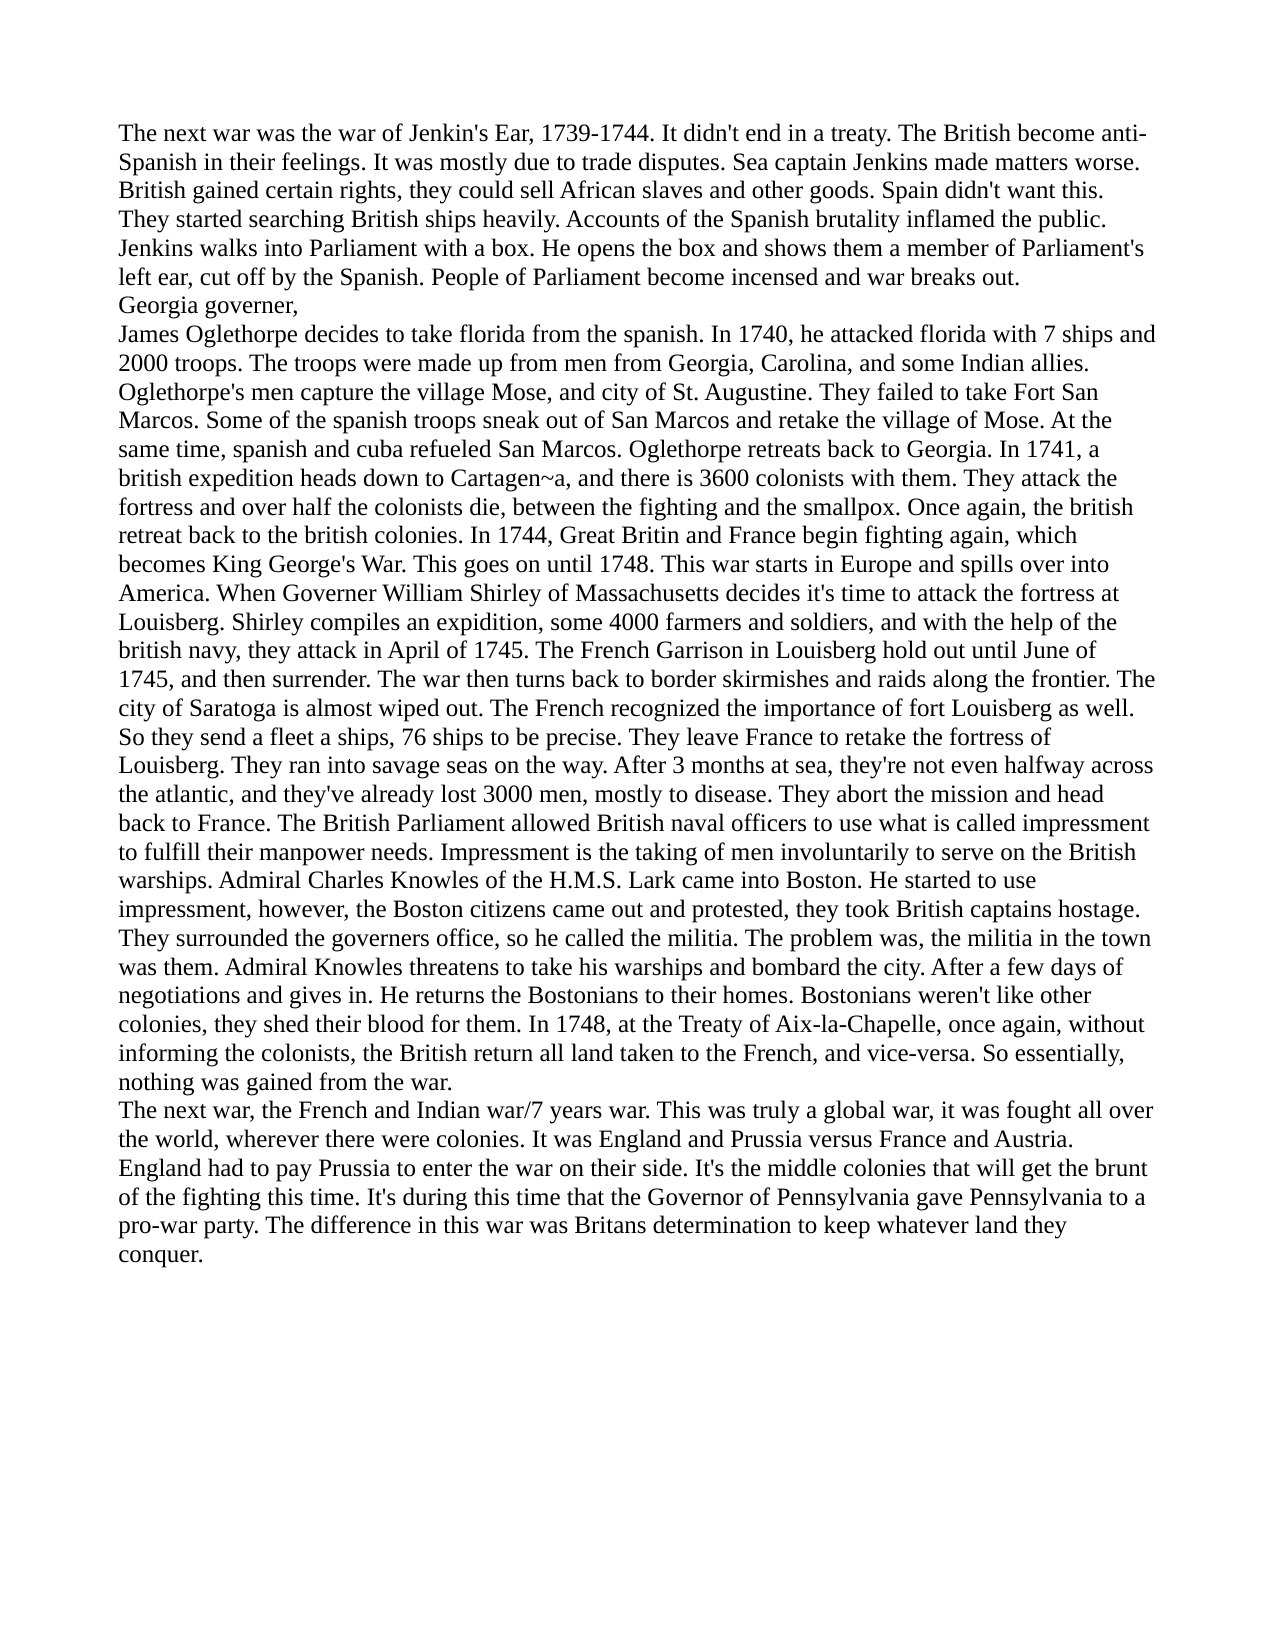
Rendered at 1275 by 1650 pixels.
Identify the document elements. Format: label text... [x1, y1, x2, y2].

text The next war was the war of Jenkin's Ear, 1739-1744. It didn't end in a treaty. The British become anti-Spanish in their feelings. It was mostly due to trade disputes. Sea captain Jenkins made matters worse. British gained certain rights, they could sell African slaves and other goods. Spain didn't want this. They started searching British ships heavily. Accounts of the Spanish brutality inflamed the public. Jenkins walks into Parliament with a box. He opens the box and shows them a member of Parliament's left ear, cut off by the Spanish. People of Parliament become incensed and war breaks out. [118, 118, 1157, 291]
text James Oglethorpe decides to take florida from the spanish. In 1740, he attacked florida with 7 ships and 2000 troops. The troops were made up from men from Georgia, Carolina, and some Indian allies. Oglethorpe's men capture the village Mose, and city of St. Augustine. They failed to take Fort San Marcos. Some of the spanish troops sneak out of San Marcos and retake the village of Mose. At the same time, spanish and cuba refueled San Marcos. Oglethorpe retreats back to Georgia. In 1741, a british expedition heads down to Cartagen~a, and there is 3600 colonists with them. They attack the fortress and over half the colonists die, between the fighting and the smallpox. Once again, the british retreat back to the british colonies. In 1744, Great Britin and France begin fighting again, which becomes King George's War. This goes on until 1748. This war starts in Europe and spills over into America. When Governer William Shirley of Massachusetts decides it's time to attack the fortress at Louisberg. Shirley compiles an expidition, some 4000 farmers and soldiers, and with the help of the british navy, they attack in April of 1745. The French Garrison in Louisberg hold out until June of 1745, and then surrender. The war then turns back to border skirmishes and raids along the frontier. The city of Saratoga is almost wiped out. The French recognized the importance of fort Louisberg as well. So they send a fleet a ships, 76 ships to be precise. They leave France to retake the fortress of Louisberg. They ran into savage seas on the way. After 3 months at sea, they're not even halfway across the atlantic, and they've already lost 3000 men, mostly to disease. They abort the mission and head back to France. The British Parliament allowed British naval officers to use what is called impressment to fulfill their manpower needs. Impressment is the taking of men involuntarily to serve on the British warships. Admiral Charles Knowles of the H.M.S. Lark came into Boston. He started to use impressment, however, the Boston citizens came out and protested, they took British captains hostage. They surrounded the governers office, so he called the militia. The problem was, the militia in the town was them. Admiral Knowles threatens to take his warships and bombard the city. After a few days of negotiations and gives in. He returns the Bostonians to their homes. Bostonians weren't like other colonies, they shed their blood for them. In 1748, at the Treaty of Aix-la-Chapelle, once again, without informing the colonists, the British return all land taken to the French, and vice-versa. So essentially, nothing was gained from the war. [118, 319, 1157, 1096]
text Georgia governer, [118, 291, 1157, 319]
text The next war, the French and Indian war/7 years war. This was truly a global war, it was fought all over the world, wherever there were colonies. It was England and Prussia versus France and Austria. England had to pay Prussia to enter the war on their side. It's the middle colonies that will get the brunt of the fighting this time. It's during this time that the Governor of Pennsylvania gave Pennsylvania to a pro-war party. The difference in this war was Britans determination to keep whatever land they conquer. [118, 1096, 1157, 1268]
